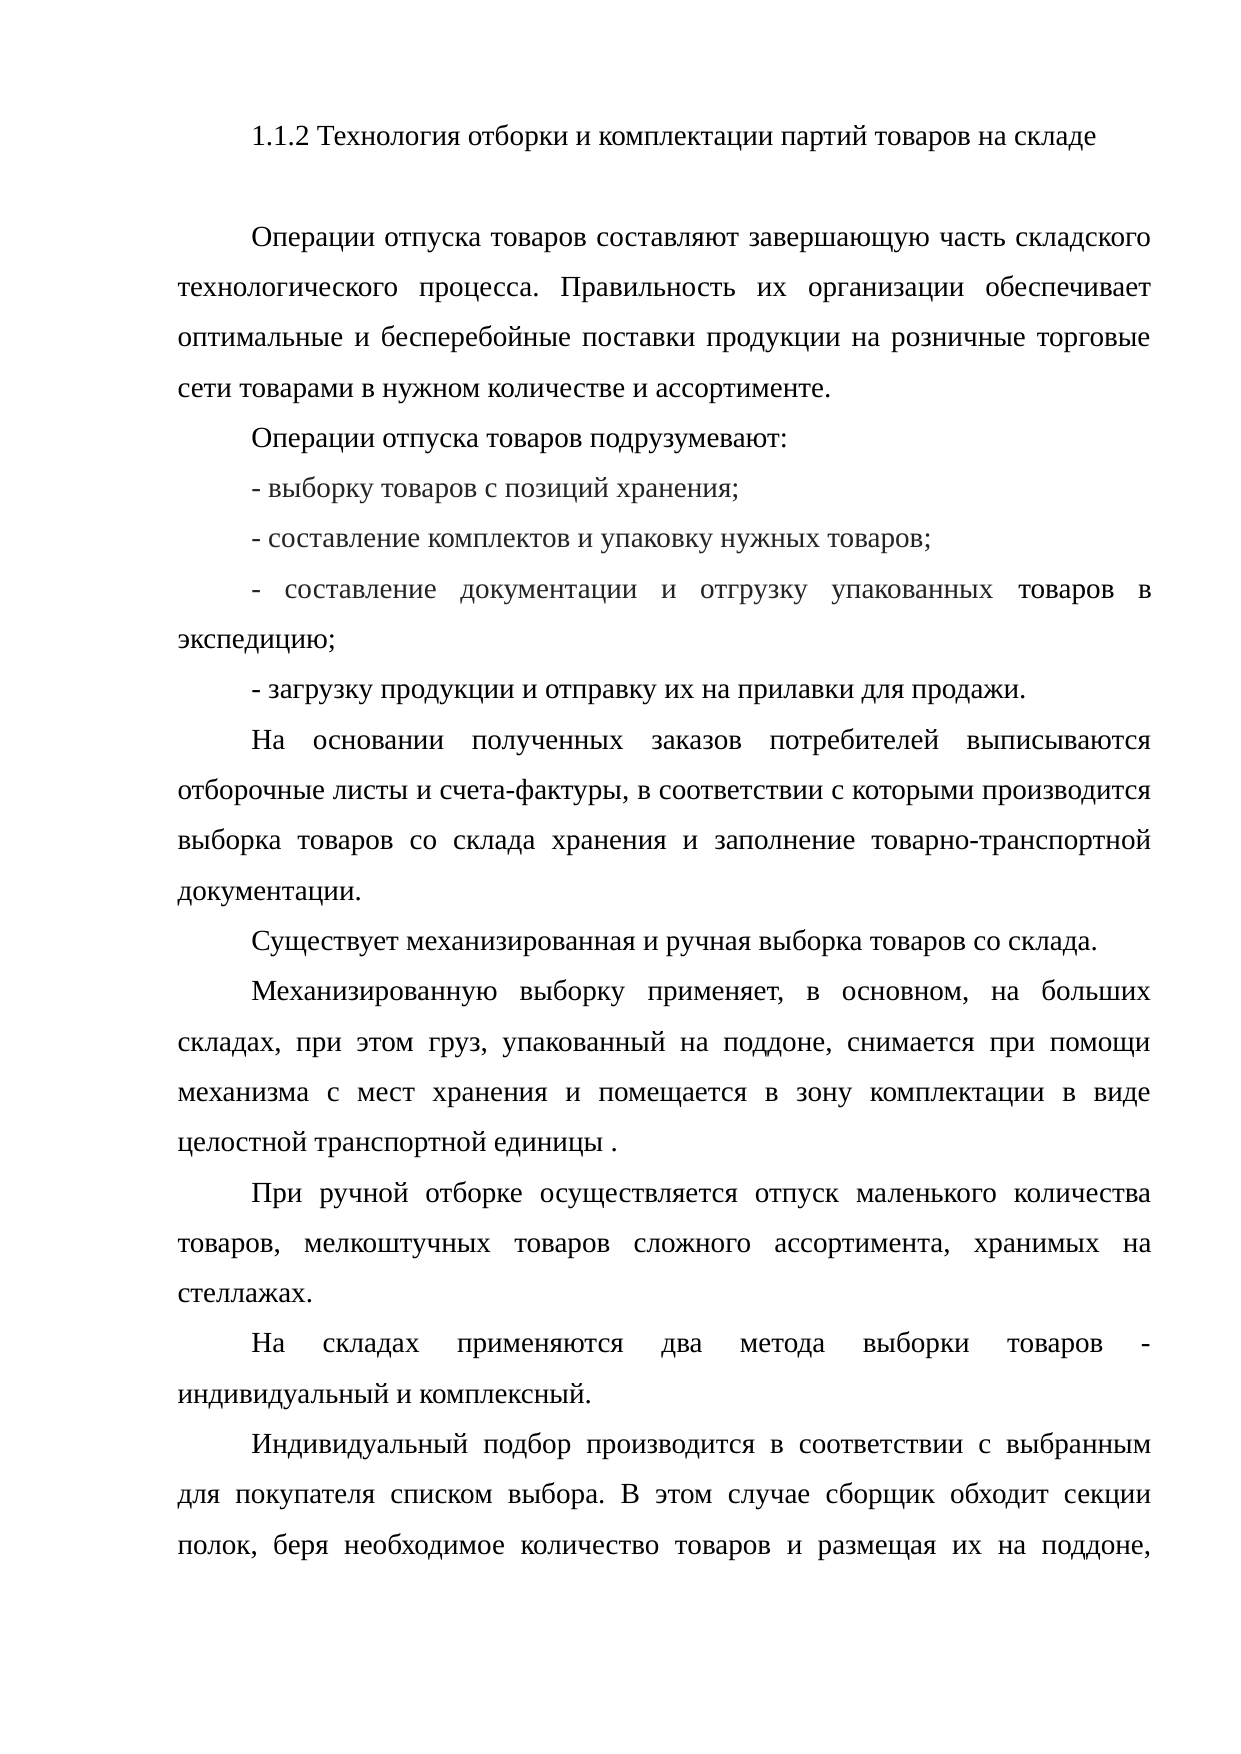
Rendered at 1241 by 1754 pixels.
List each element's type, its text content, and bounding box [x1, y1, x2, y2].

text При ручной отборке осуществляется отпуск маленького количества товаров, мелкоштучных товаров сложного ассортимента, хранимых на стеллажах. [177, 1175, 1152, 1309]
text - составление документации и отгрузку упакованных товаров в экспедицию; [177, 571, 1152, 655]
text На основании полученных заказов потребителей выписываются отборочные листы и счета-фактуры, в соответствии с которыми производится выборка товаров со склада хранения и заполнение товарно-транспортной документации. [177, 722, 1152, 906]
text Индивидуальный подбор производится в соответствии с выбранным для покупателя списком выбора. В этом случае сборщик обходит секции полок, беря необходимое количество товаров и размещая их на поддоне, [177, 1426, 1152, 1560]
text - составление комплектов и упаковку нужных товаров; [177, 521, 1152, 554]
text Операции отпуска товаров подрузумевают: [177, 420, 1152, 453]
text Операции отпуска товаров составляют завершающую часть складского технологического процесса. Правильность их организации обеспечивает оптимальные и бесперебойные поставки продукции на розничные торговые сети товарами в нужном количестве и ассортименте. [177, 219, 1152, 403]
text Механизированную выборку применяет, в основном, на больших складах, при этом груз, упакованный на поддоне, снимается при помощи механизма с мест хранения и помещается в зону комплектации в виде целостной транспортной единицы . [177, 973, 1152, 1158]
text На складах применяются два метода выборки товаров - индивидуальный и комплексный. [177, 1326, 1152, 1409]
text - загрузку продукции и отправку их на прилавки для продажи. [177, 672, 1152, 705]
text - выборку товаров с позиций хранения; [177, 470, 1152, 504]
text Существует механизированная и ручная выборка товаров со склада. [177, 923, 1152, 957]
subtitle 1.1.2 Технология отборки и комплектации партий товаров на складе [177, 118, 1152, 152]
